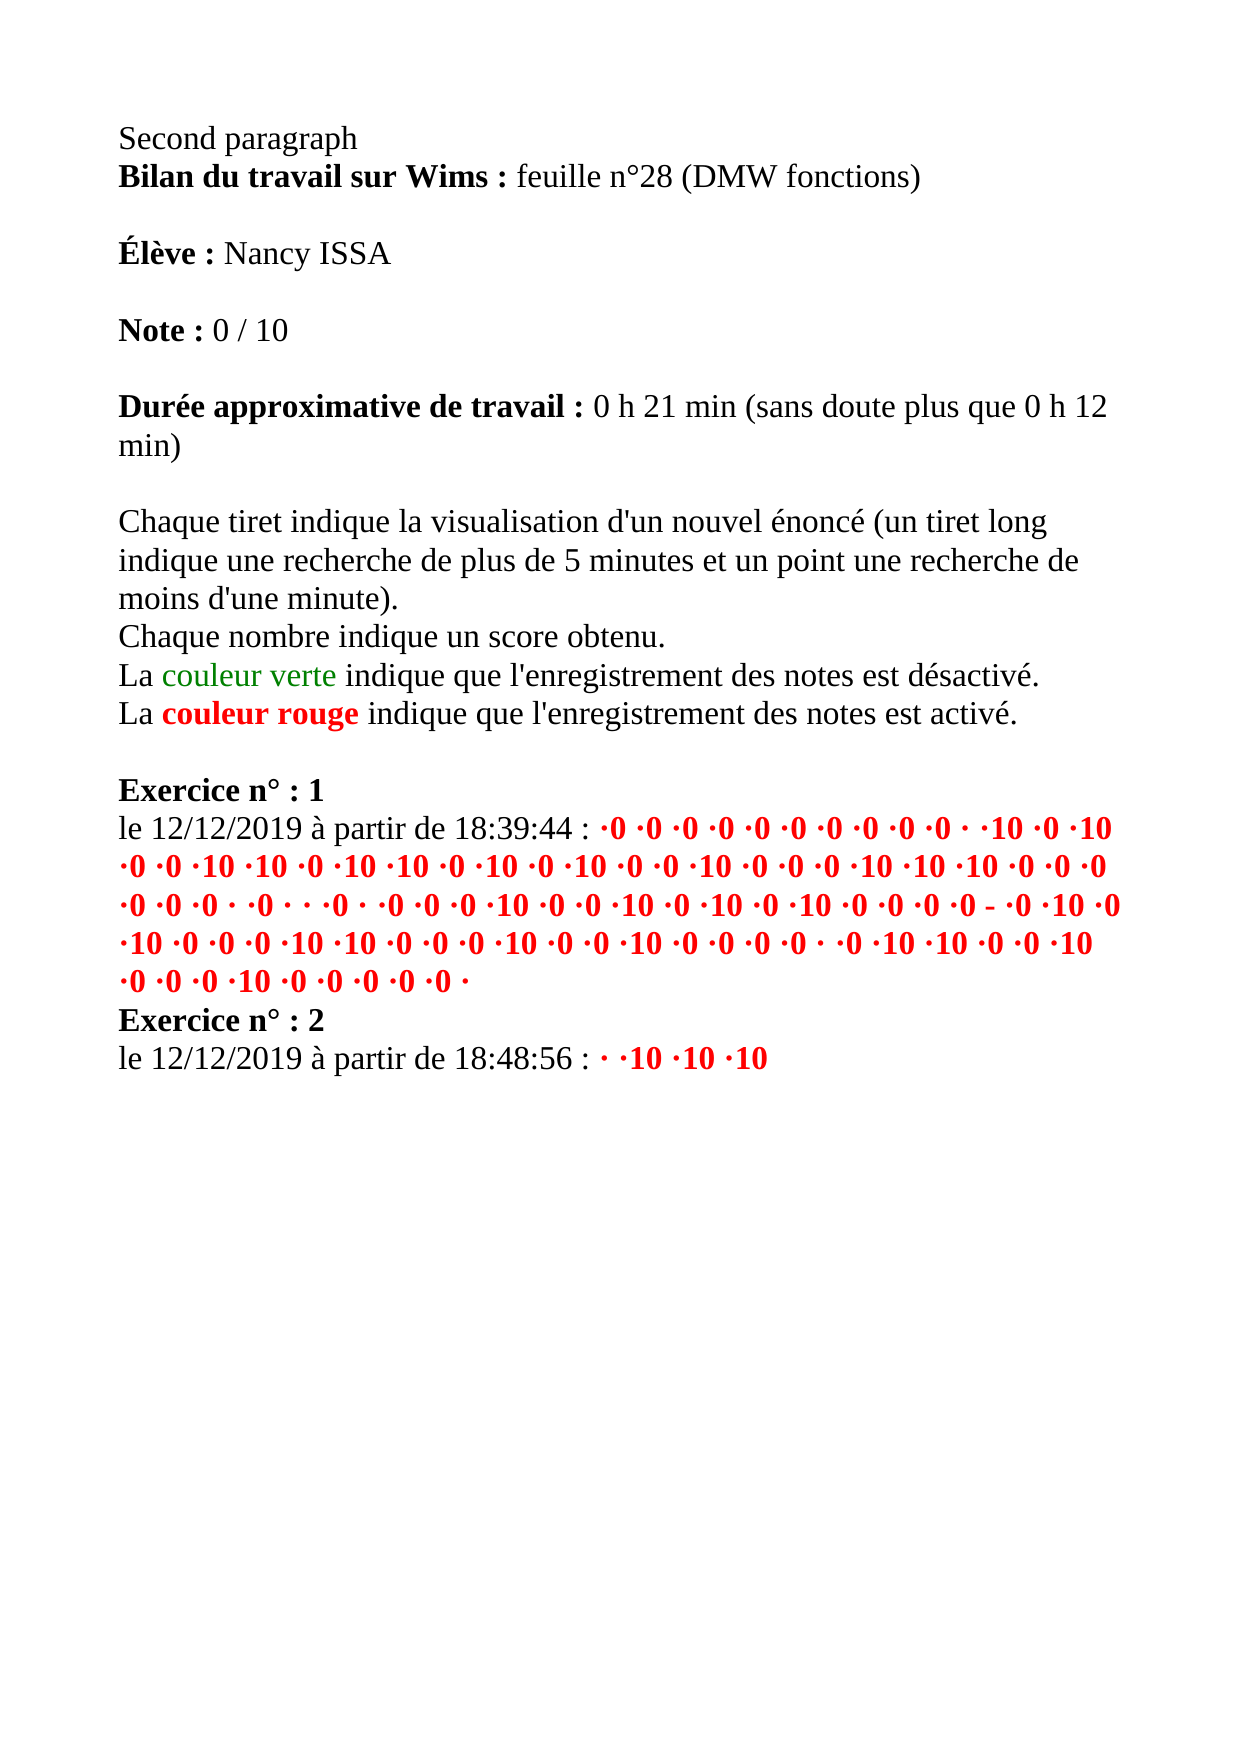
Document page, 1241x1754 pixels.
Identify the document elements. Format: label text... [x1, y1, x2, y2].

text Exercice n° : 1 [118, 770, 1122, 808]
text Élève : Nancy ISSA [118, 233, 1122, 271]
text La couleur rouge indique que l'enregistrement des notes est activé. [118, 693, 1122, 731]
text Note : 0 / 10 [118, 310, 1122, 348]
text Exercice n° : 2 [118, 1000, 1122, 1038]
text Second paragraph [118, 118, 1122, 156]
text Chaque tiret indique la visualisation d'un nouvel énoncé (un tiret long indique une recherche de plus de 5 minutes et un point une recherche de moins d'une minute). [118, 501, 1122, 616]
text Bilan du travail sur Wims : feuille n°28 (DMW fonctions) [118, 156, 1122, 195]
text La couleur verte indique que l'enregistrement des notes est désactivé. [118, 655, 1122, 693]
text Durée approximative de travail : 0 h 21 min (sans doute plus que 0 h 12 min) [118, 386, 1122, 463]
text Chaque nombre indique un score obtenu. [118, 616, 1122, 655]
text le 12/12/2019 à partir de 18:48:56 : · ·10 ·10 ·10 [118, 1038, 1122, 1076]
text le 12/12/2019 à partir de 18:39:44 : ·0 ·0 ·0 ·0 ·0 ·0 ·0 ·0 ·0 ·0 · ·10 ·0 ·10 ·0 ·0 ·10 ·10 ·0 ·10 ·10 ·0 ·10 ·0 ·10 ·0 ·0 ·10 ·0 ·0 ·0 ·10 ·10 ·10 ·0 ·0 ·0 ·0 ·0 ·0 · ·0 · · ·0 · ·0 ·0 ·0 ·10 ·0 ·0 ·10 ·0 ·10 ·0 ·10 ·0 ·0 ·0 ·0 - ·0 ·10 ·0 ·10 ·0 ·0 ·0 ·10 ·10 ·0 ·0 ·0 ·10 ·0 ·0 ·10 ·0 ·0 ·0 ·0 · ·0 ·10 ·10 ·0 ·0 ·10 ·0 ·0 ·0 ·10 ·0 ·0 ·0 ·0 ·0 · [118, 808, 1122, 1000]
